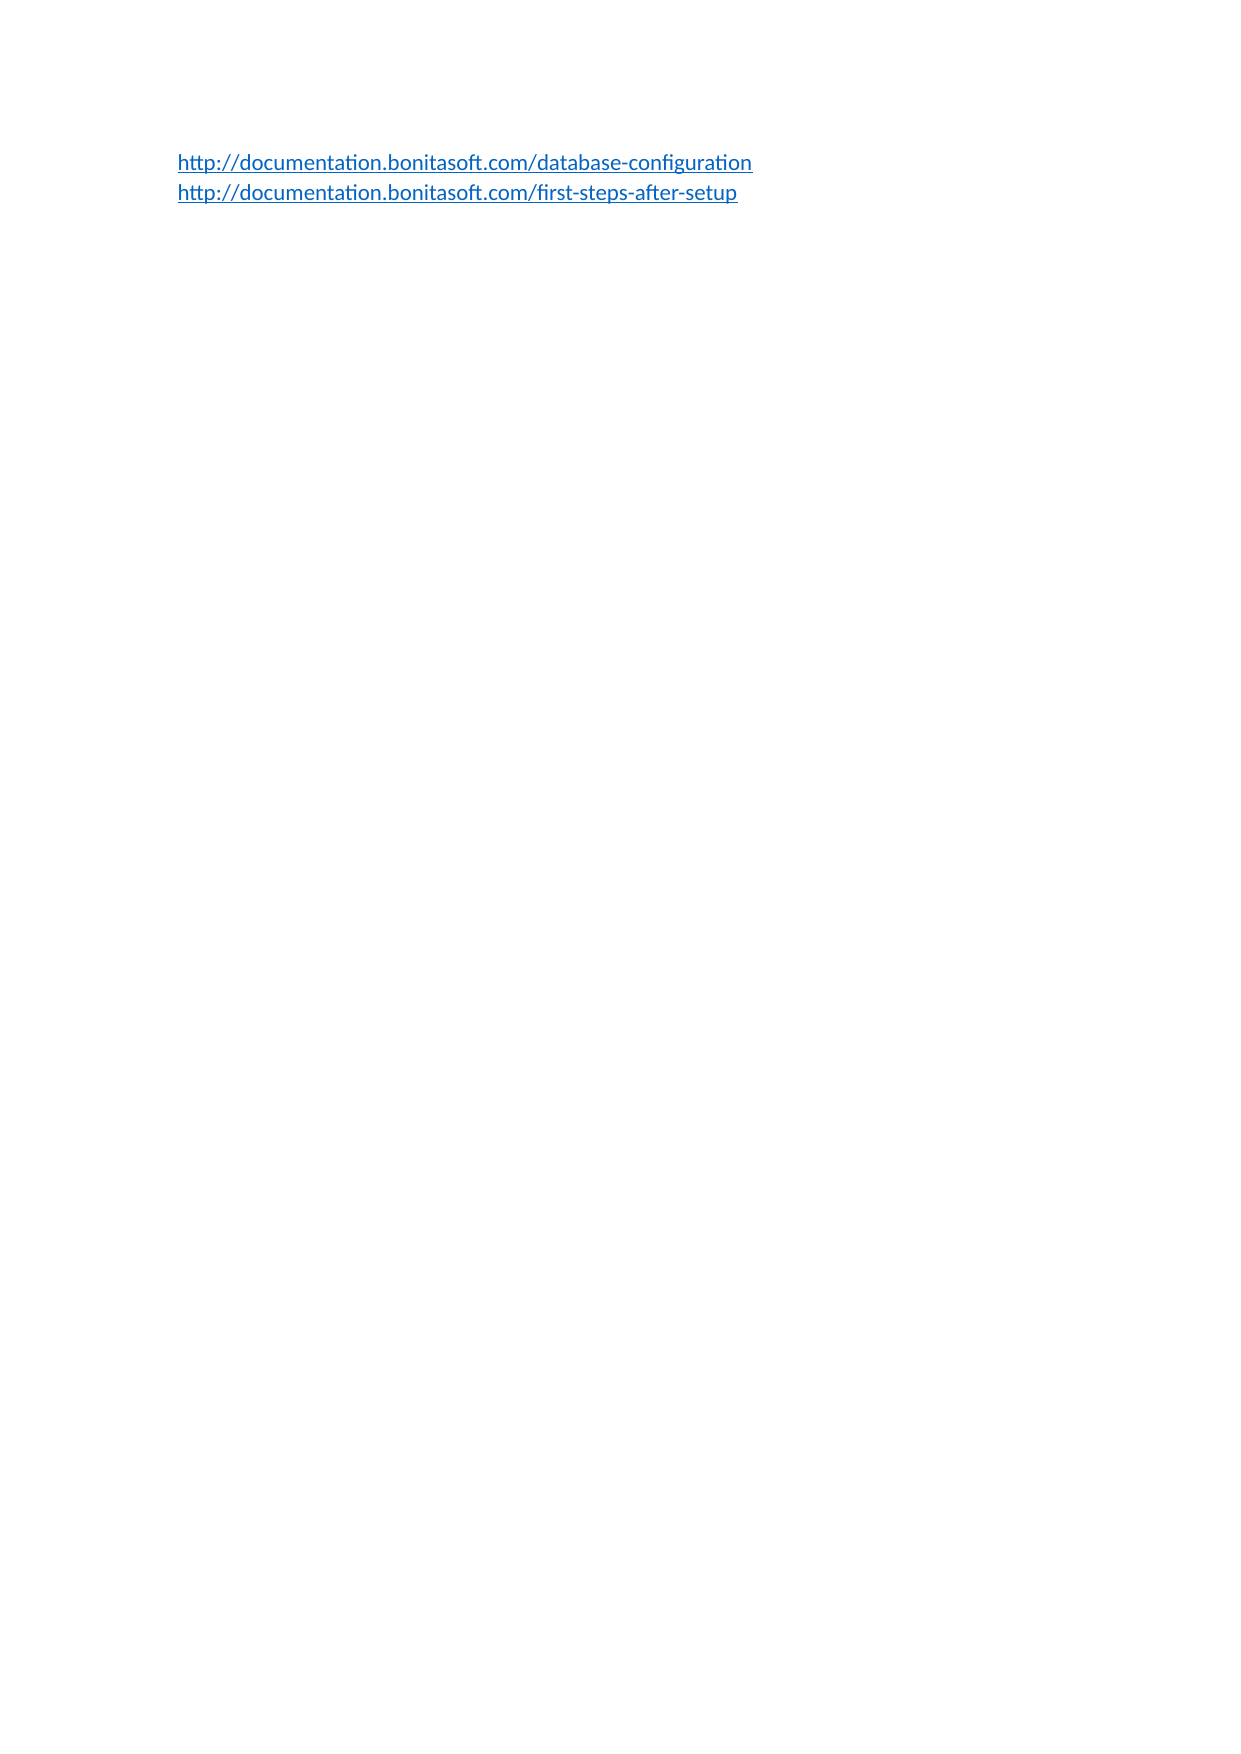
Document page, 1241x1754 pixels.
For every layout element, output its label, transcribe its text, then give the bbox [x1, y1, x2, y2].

text http://documentation.bonitasoft.com/first-steps-after-setup [177, 178, 1063, 206]
text http://documentation.bonitasoft.com/database-configuration [177, 148, 1063, 176]
